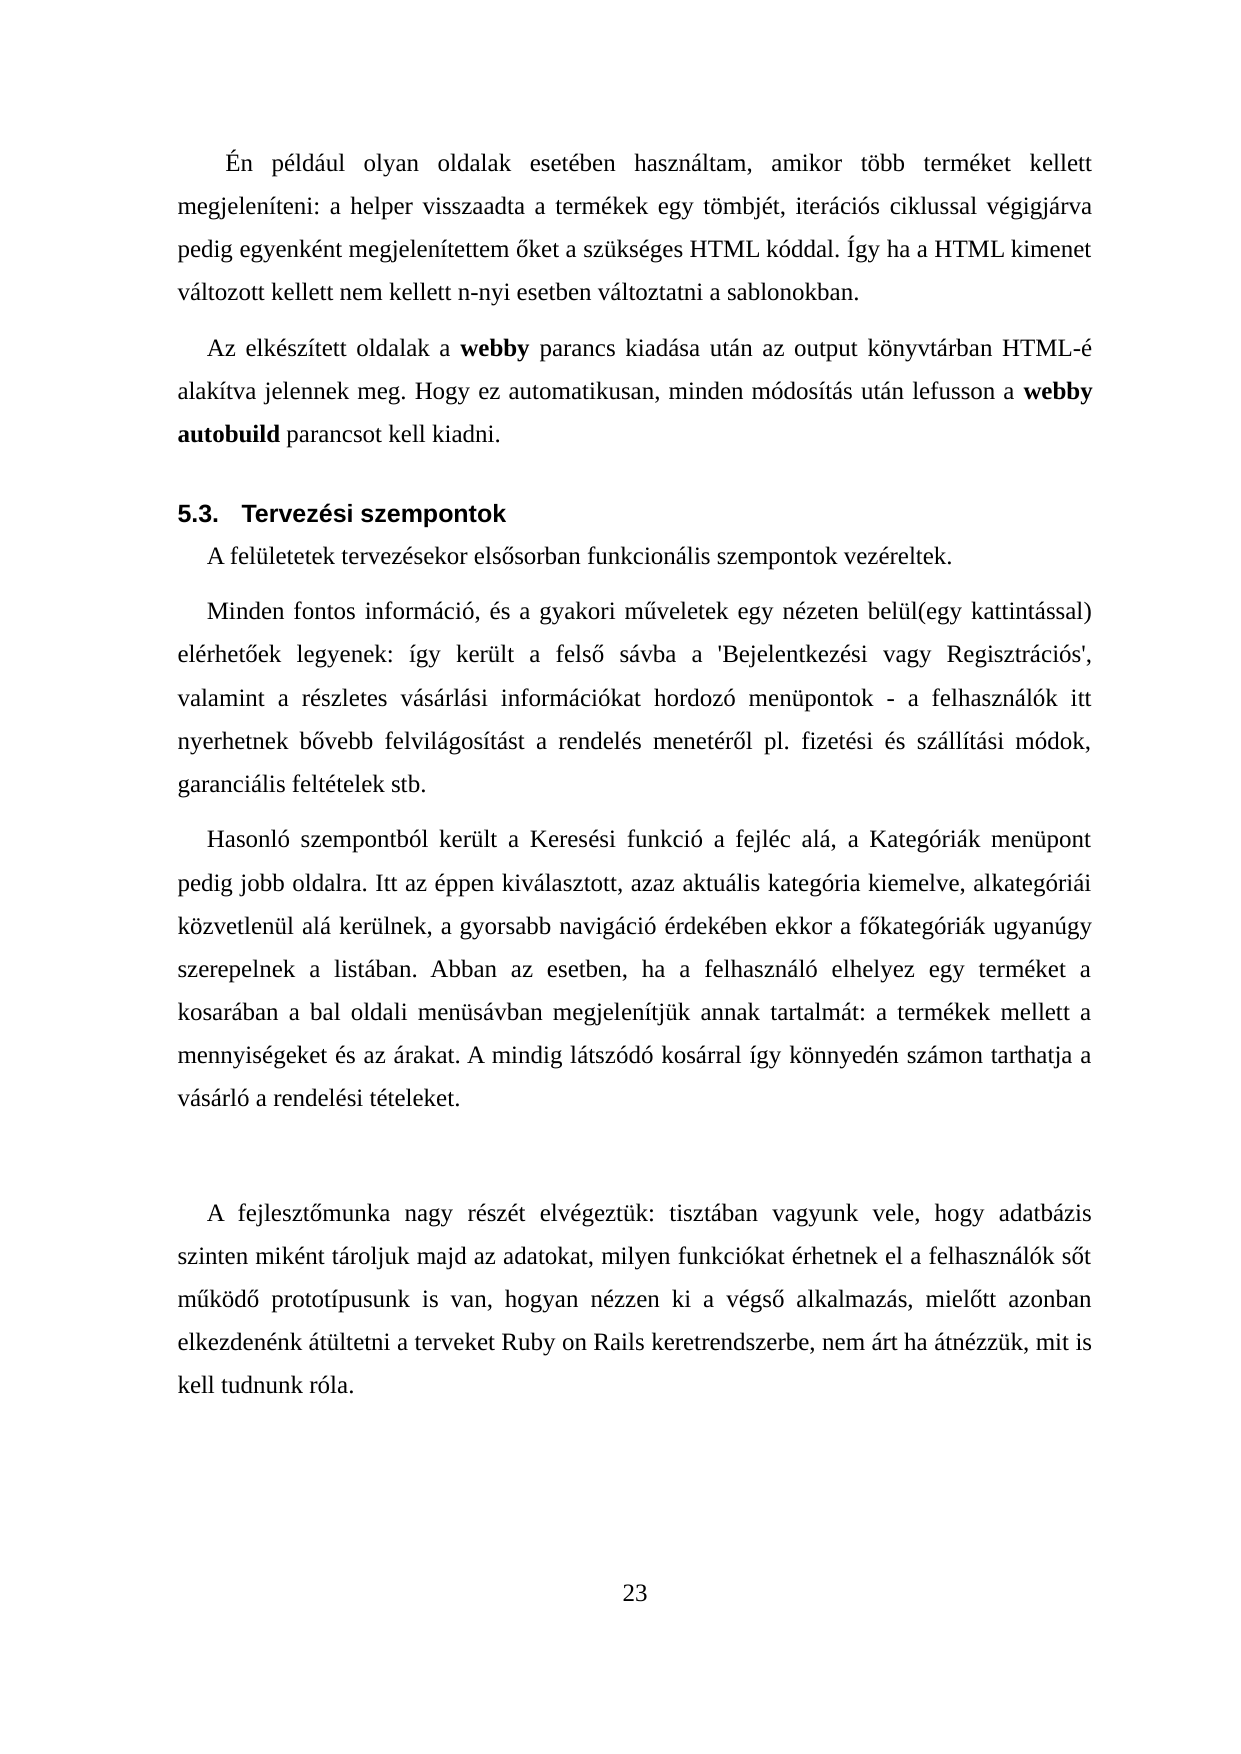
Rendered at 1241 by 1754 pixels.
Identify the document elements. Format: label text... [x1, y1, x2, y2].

text Én például olyan oldalak esetében használtam, amikor több terméket kellett megjeleníteni: a helper visszaadta a termékek egy tömbjét, iterációs ciklussal végigjárva pedig egyenként megjelenítettem őket a szükséges HTML kóddal. Így ha a HTML kimenet változott kellett nem kellett n-nyi esetben változtatni a sablonokban. [177, 148, 1093, 306]
text A felületetek tervezésekor elsősorban funkcionális szempontok vezéreltek. [177, 541, 1093, 569]
text A fejlesztőmunka nagy részét elvégeztük: tisztában vagyunk vele, hogy adatbázis szinten miként tároljuk majd az adatokat, milyen funkciókat érhetnek el a felhasználók sőt működő prototípusunk is van, hogyan nézzen ki a végső alkalmazás, mielőtt azonban elkezdenénk átültetni a terveket Ruby on Rails keretrendszerbe, nem árt ha átnézzük, mit is kell tudnunk róla. [177, 1198, 1093, 1399]
text Az elkészített oldalak a webby parancs kiadása után az output könyvtárban HTML-é alakítva jelennek meg. Hogy ez automatikusan, minden módosítás után lefusson a webby autobuild parancsot kell kiadni. [177, 333, 1093, 448]
subtitle Tervezési szempontok [177, 499, 1093, 528]
text Hasonló szempontból került a Keresési funkció a fejléc alá, a Kategóriák menüpont pedig jobb oldalra. Itt az éppen kiválasztott, azaz aktuális kategória kiemelve, alkategóriái közvetlenül alá kerülnek, a gyorsabb navigáció érdekében ekkor a főkategóriák ugyanúgy szerepelnek a listában. Abban az esetben, ha a felhasználó elhelyez egy terméket a kosarában a bal oldali menüsávban megjelenítjük annak tartalmát: a termékek mellett a mennyiségeket és az árakat. A mindig látszódó kosárral így könnyedén számon tarthatja a vásárló a rendelési tételeket. [177, 824, 1093, 1112]
text Minden fontos információ, és a gyakori műveletek egy nézeten belül(egy kattintással) elérhetőek legyenek: így került a felső sávba a 'Bejelentkezési vagy Regisztrációs', valamint a részletes vásárlási információkat hordozó menüpontok - a felhasználók itt nyerhetnek bővebb felvilágosítást a rendelés menetéről pl. fizetési és szállítási módok, garanciális feltételek stb. [177, 596, 1093, 798]
